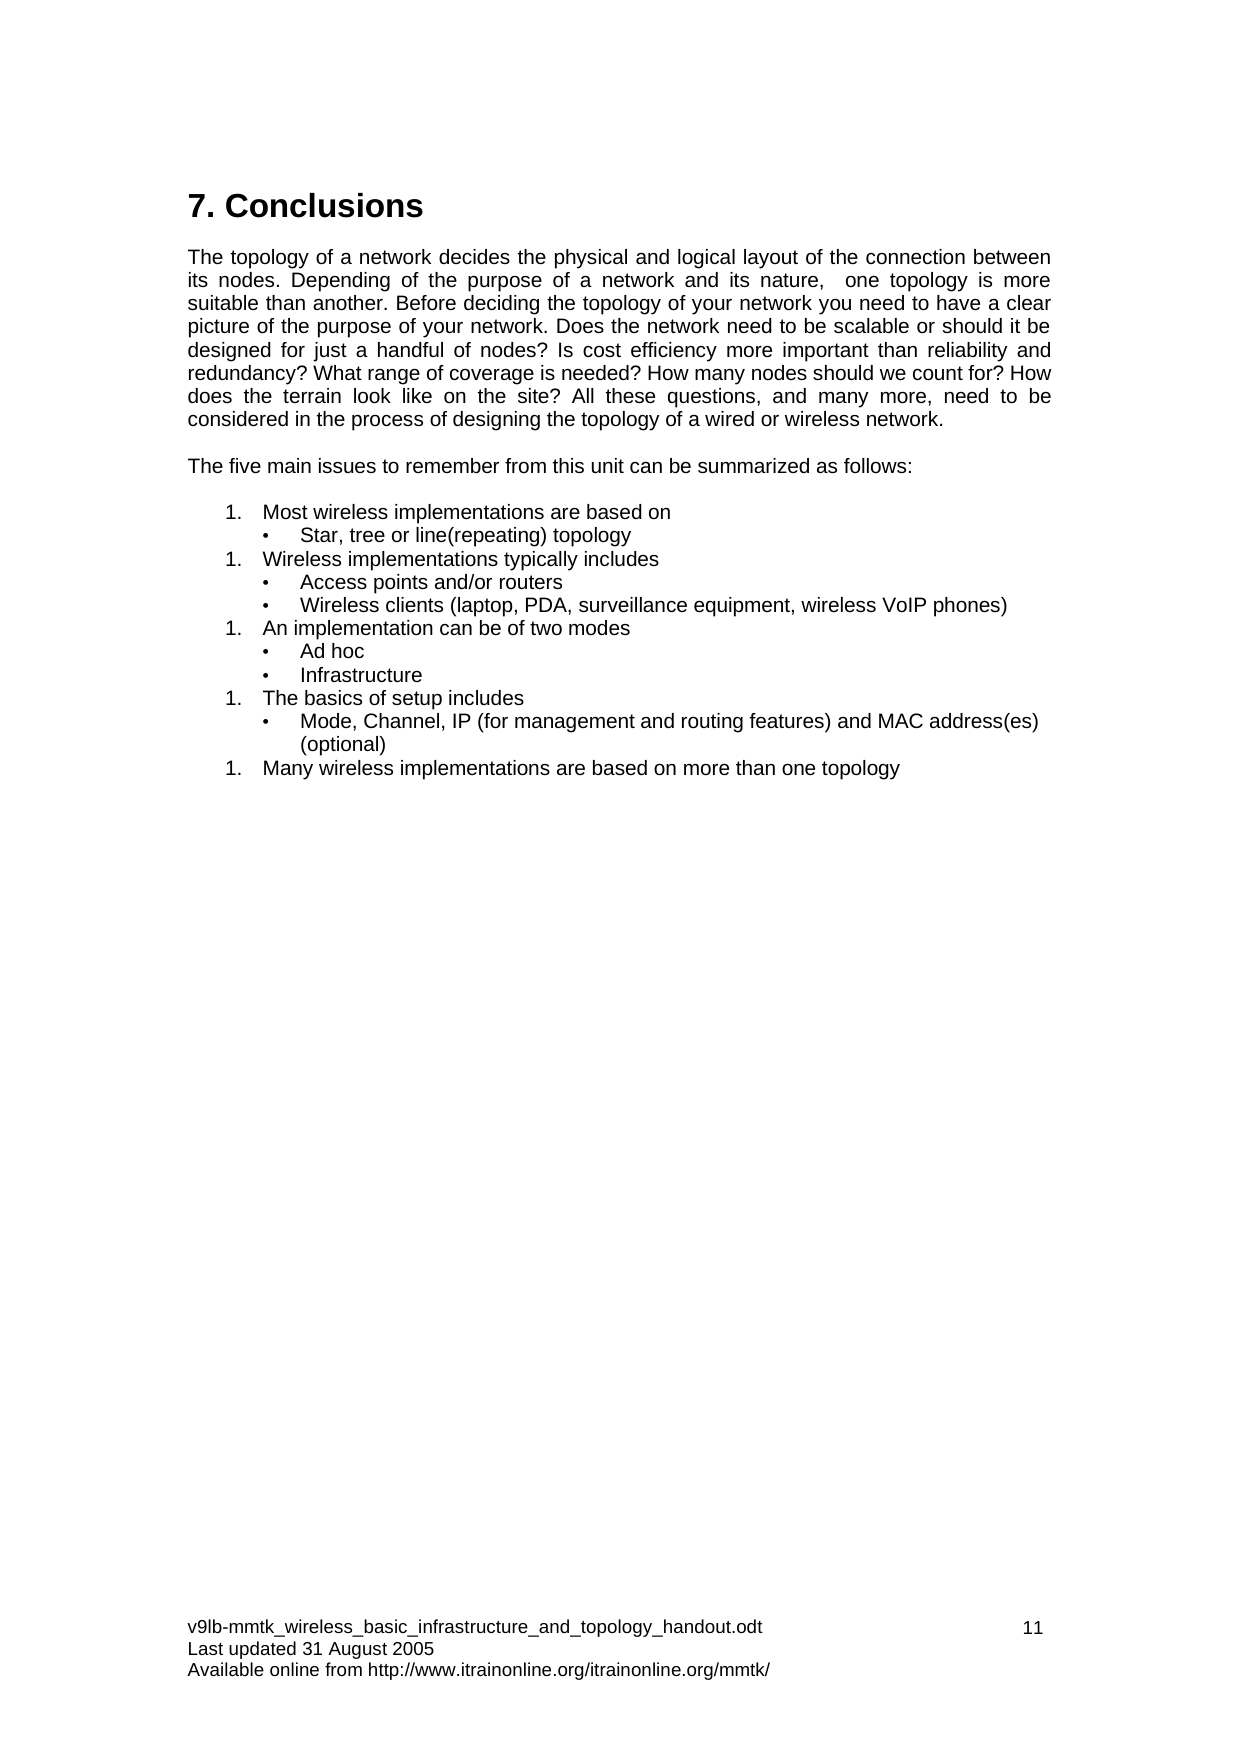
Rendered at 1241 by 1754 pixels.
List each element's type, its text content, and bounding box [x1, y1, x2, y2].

list Access points and/or routers [262, 571, 1053, 594]
list Wireless clients (laptop, PDA, surveillance equipment, wireless VoIP phones) [262, 594, 1053, 617]
list Mode, Channel, IP (for management and routing features) and MAC address(es) (optional) [262, 710, 1053, 756]
subtitle Conclusions [187, 187, 1053, 224]
list The basics of setup includes [225, 687, 1053, 710]
list Infrastructure [262, 663, 1053, 687]
list Ad hoc [262, 640, 1053, 663]
list Star, tree or line(repeating) topology [262, 524, 1053, 547]
text The topology of a network decides the physical and logical layout of the connection between its nodes. Depending of the purpose of a network and its nature, one topology is more suitable than another. Before deciding the topology of your network you need to have a clear picture of the purpose of your network. Does the network need to be scalable or should it be designed for just a handful of nodes? Is cost efficiency more important than reliability and redundancy? What range of coverage is needed? How many nodes should we count for? How does the terrain look like on the site? All these questions, and many more, need to be considered in the process of designing the topology of a wired or wireless network. [187, 245, 1053, 431]
text The five main issues to remember from this unit can be summarized as follows: [187, 454, 1053, 478]
list Most wireless implementations are based on [225, 501, 1053, 524]
list An implementation can be of two modes [225, 617, 1053, 640]
list Many wireless implementations are based on more than one topology [225, 756, 1053, 779]
list Wireless implementations typically includes [225, 547, 1053, 571]
